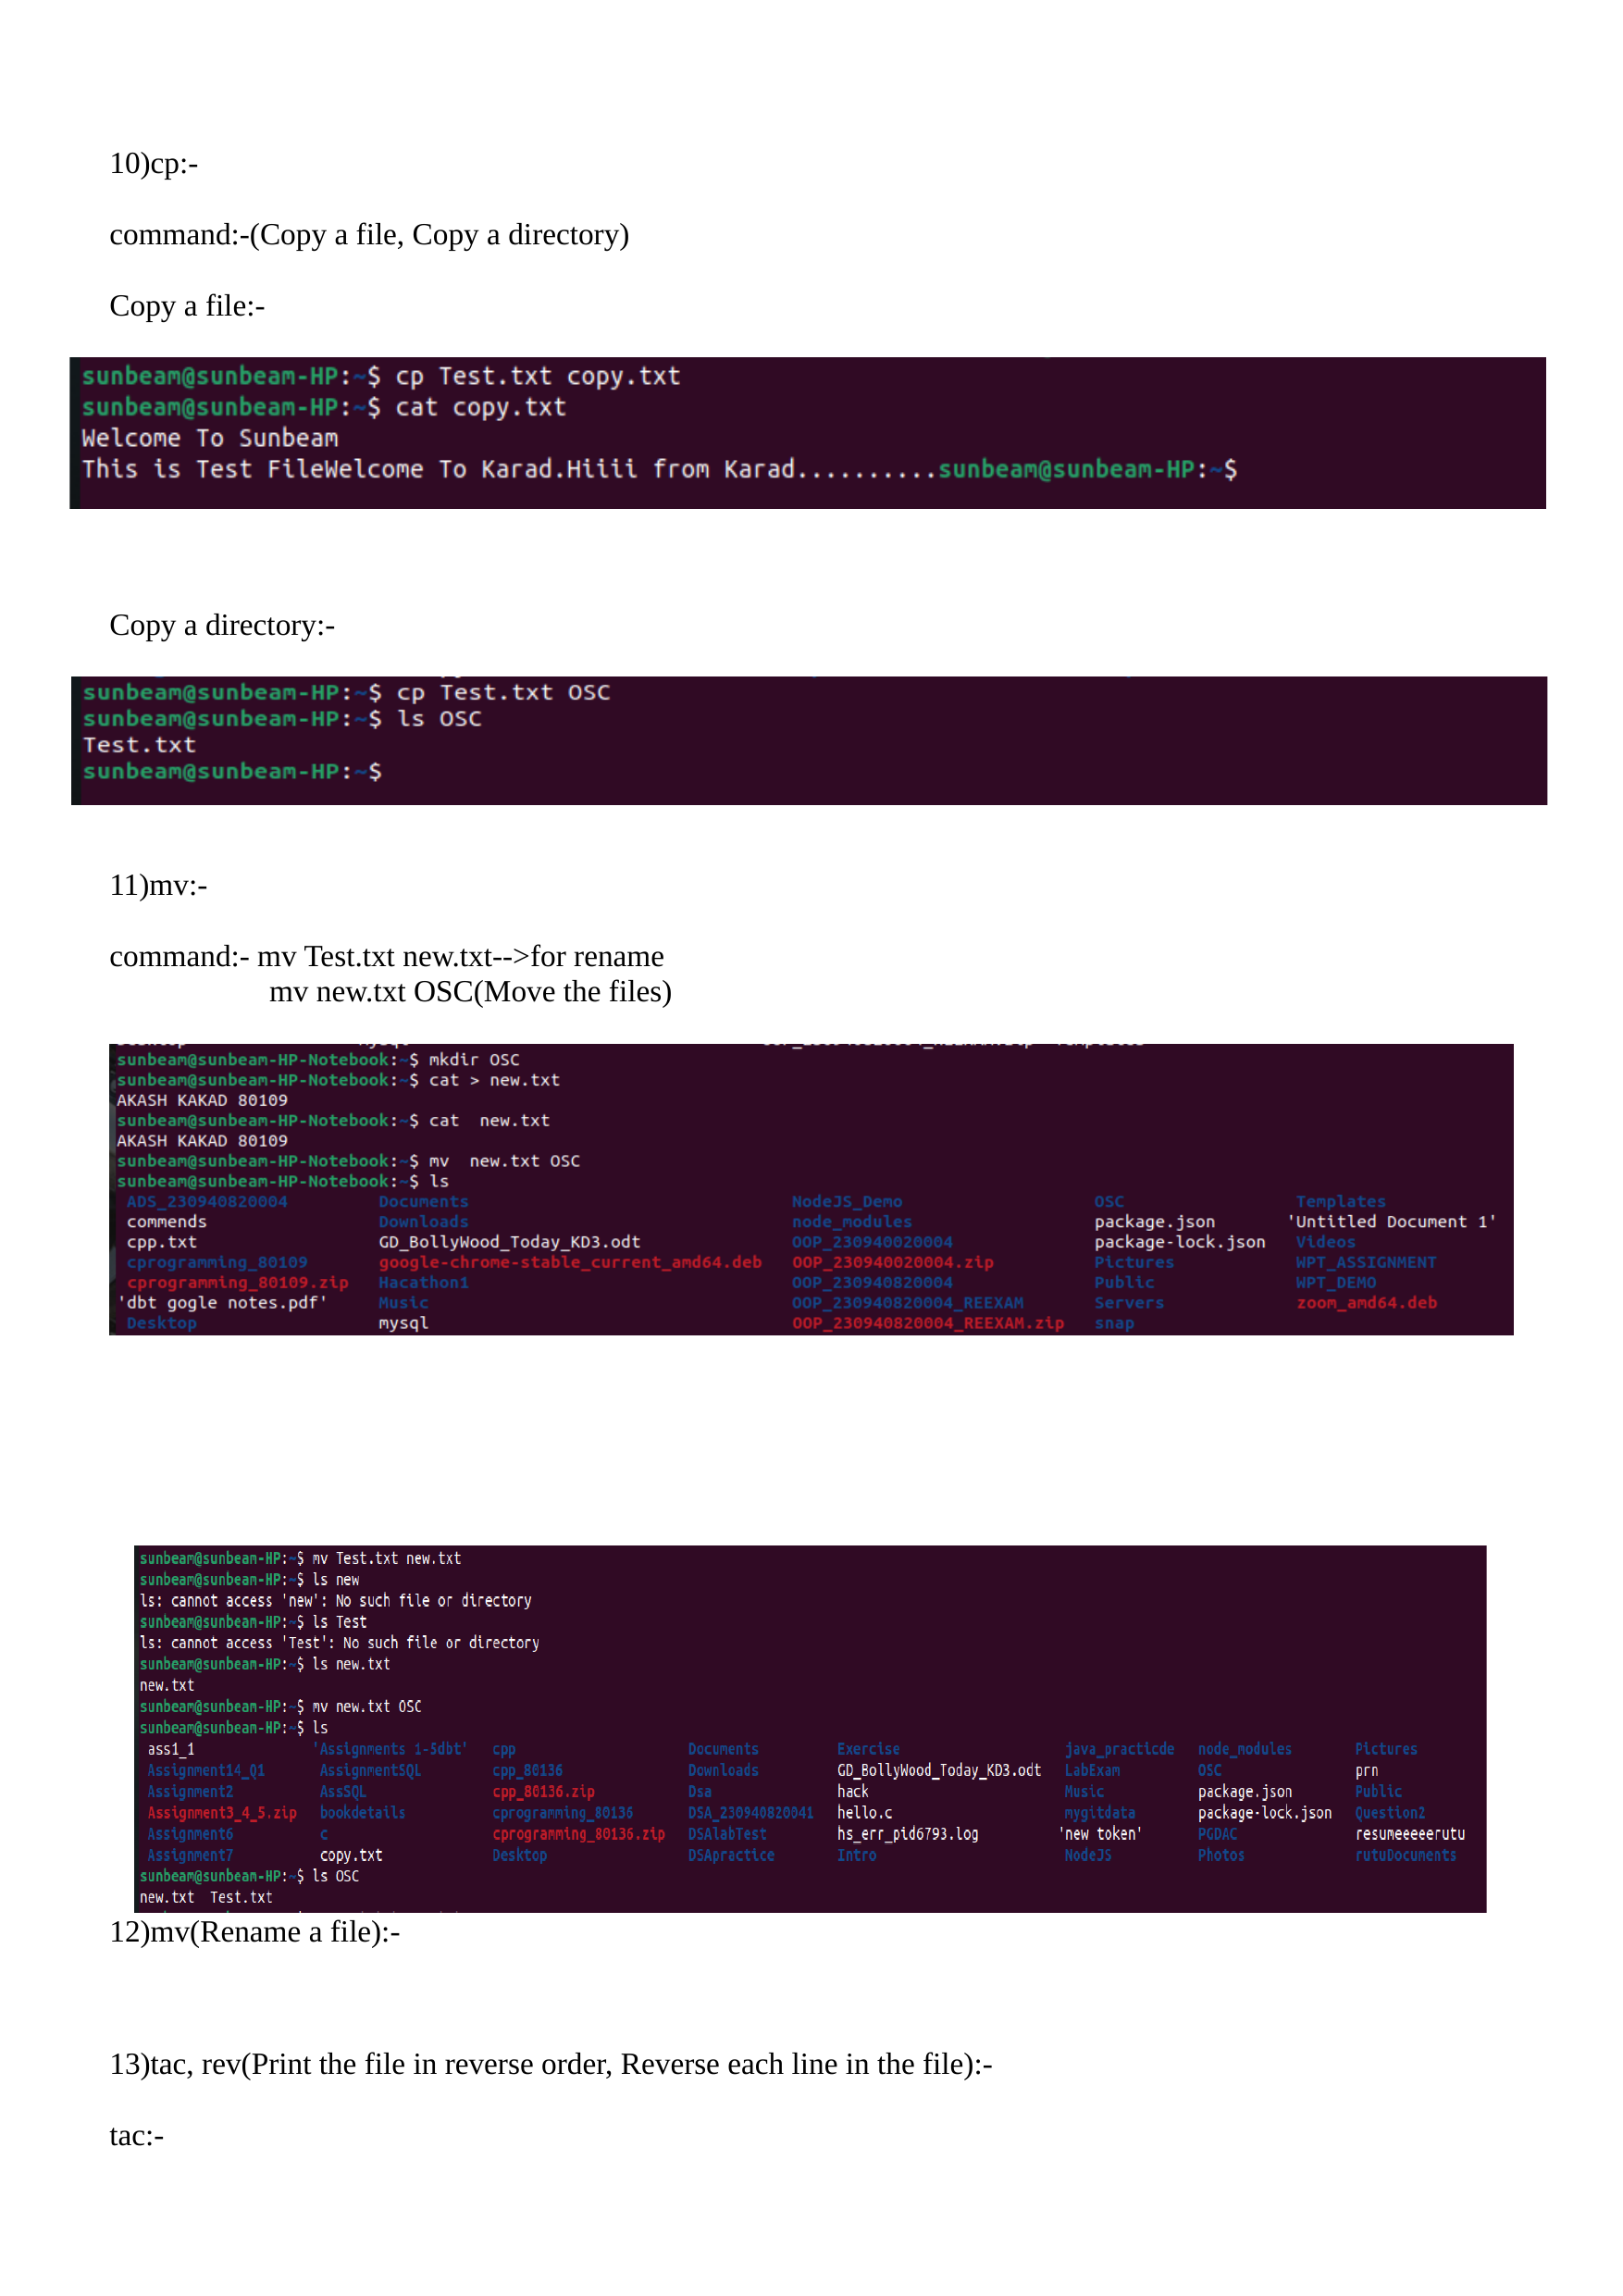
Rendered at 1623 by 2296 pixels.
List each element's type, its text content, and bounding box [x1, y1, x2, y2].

text Copy a directory:- [109, 606, 1514, 641]
text Copy a file:- [109, 287, 1514, 322]
picture [71, 676, 1548, 805]
text command:- mv Test.txt new.txt-->for rename [109, 937, 1514, 973]
text mv new.txt OSC(Move the files) [109, 973, 1514, 1009]
text tac:- [109, 2116, 1514, 2153]
text command:-(Copy a file, Copy a directory) [109, 216, 1514, 251]
text 12)mv(Rename a file):- [109, 1539, 1514, 1948]
text 11)mv:- [109, 866, 1514, 902]
text 10)cp:- [109, 144, 1514, 180]
text 13)tac, rev(Print the file in reverse order, Reverse each line in the file):- [109, 2046, 1514, 2081]
picture [69, 357, 1546, 509]
picture [134, 1545, 1487, 1913]
picture [109, 1044, 1514, 1335]
